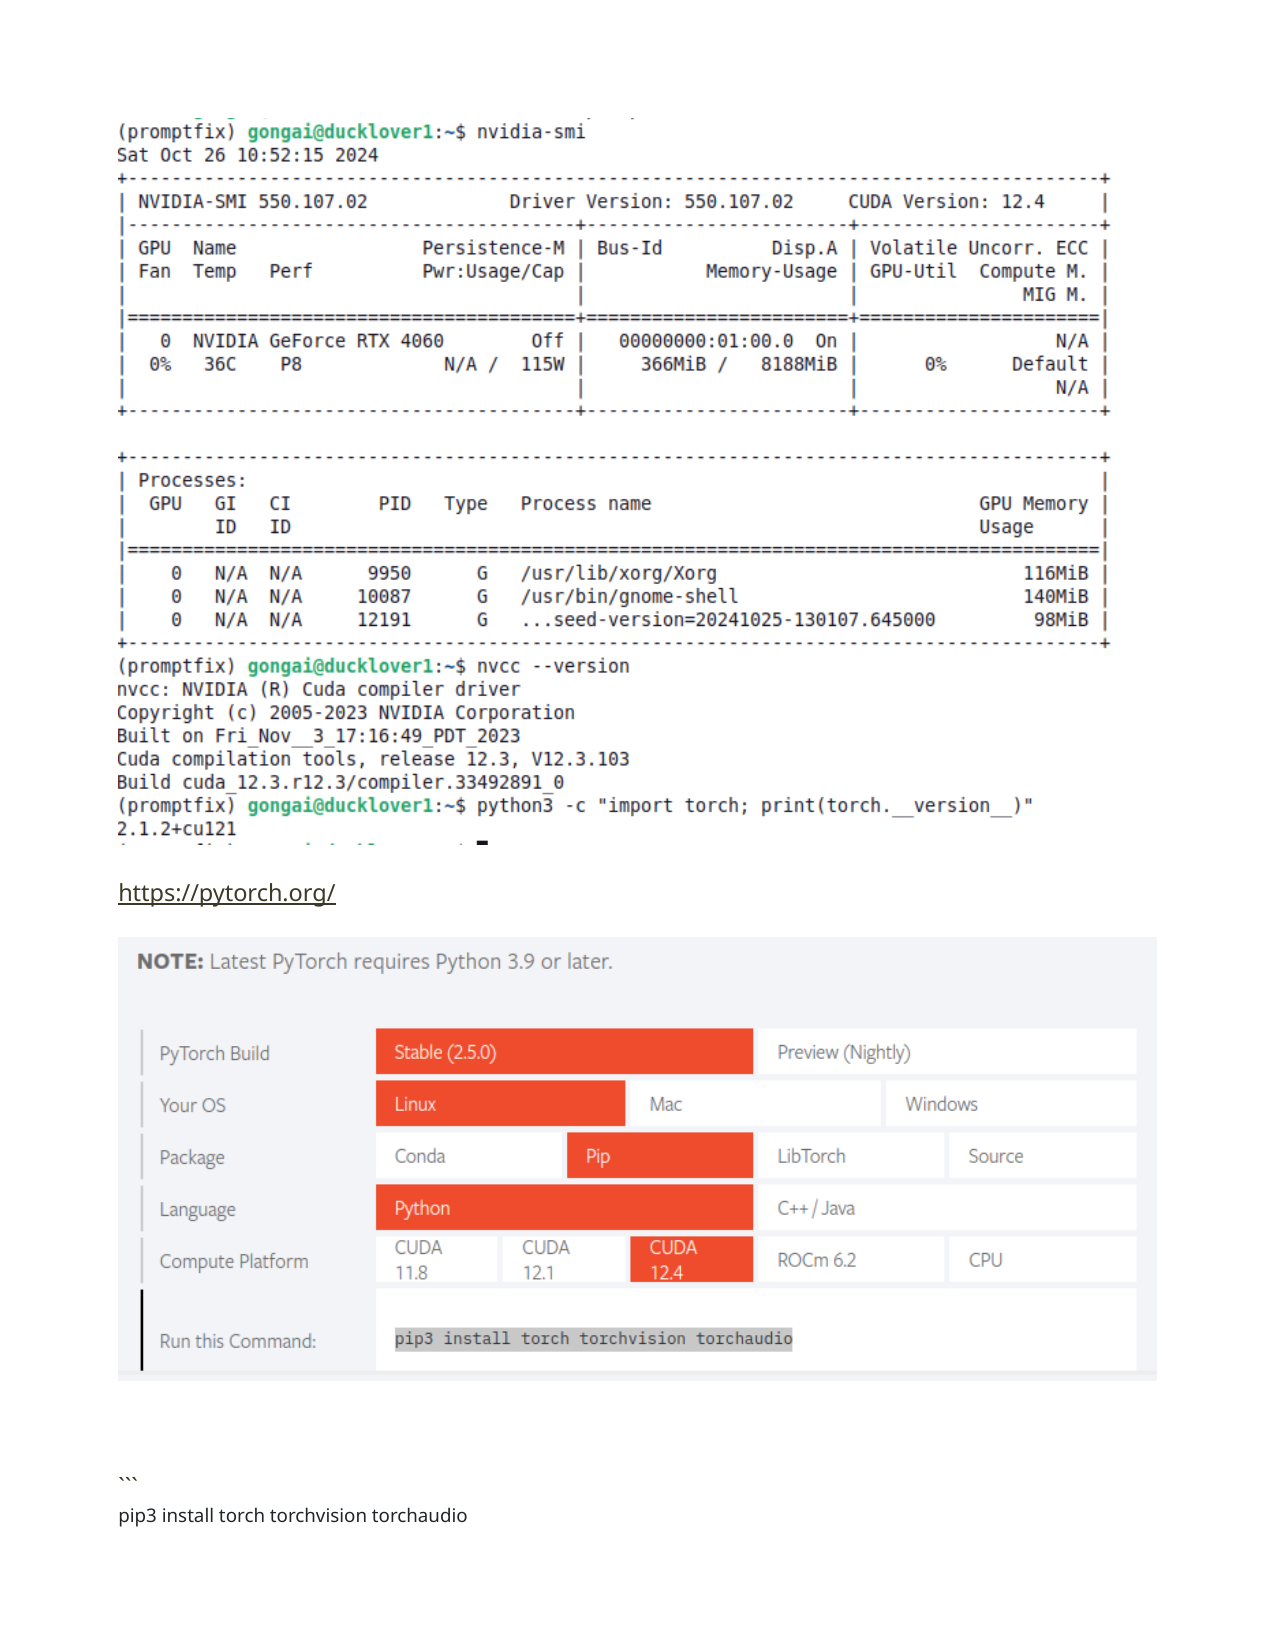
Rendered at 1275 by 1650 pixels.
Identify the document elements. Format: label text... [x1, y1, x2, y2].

picture [118, 937, 1157, 1381]
text https://pytorch.org/ [118, 876, 1157, 908]
text ``` [118, 1471, 1157, 1502]
picture [118, 118, 1157, 845]
text pip3 install torch torchvision torchaudio [118, 1502, 1157, 1528]
